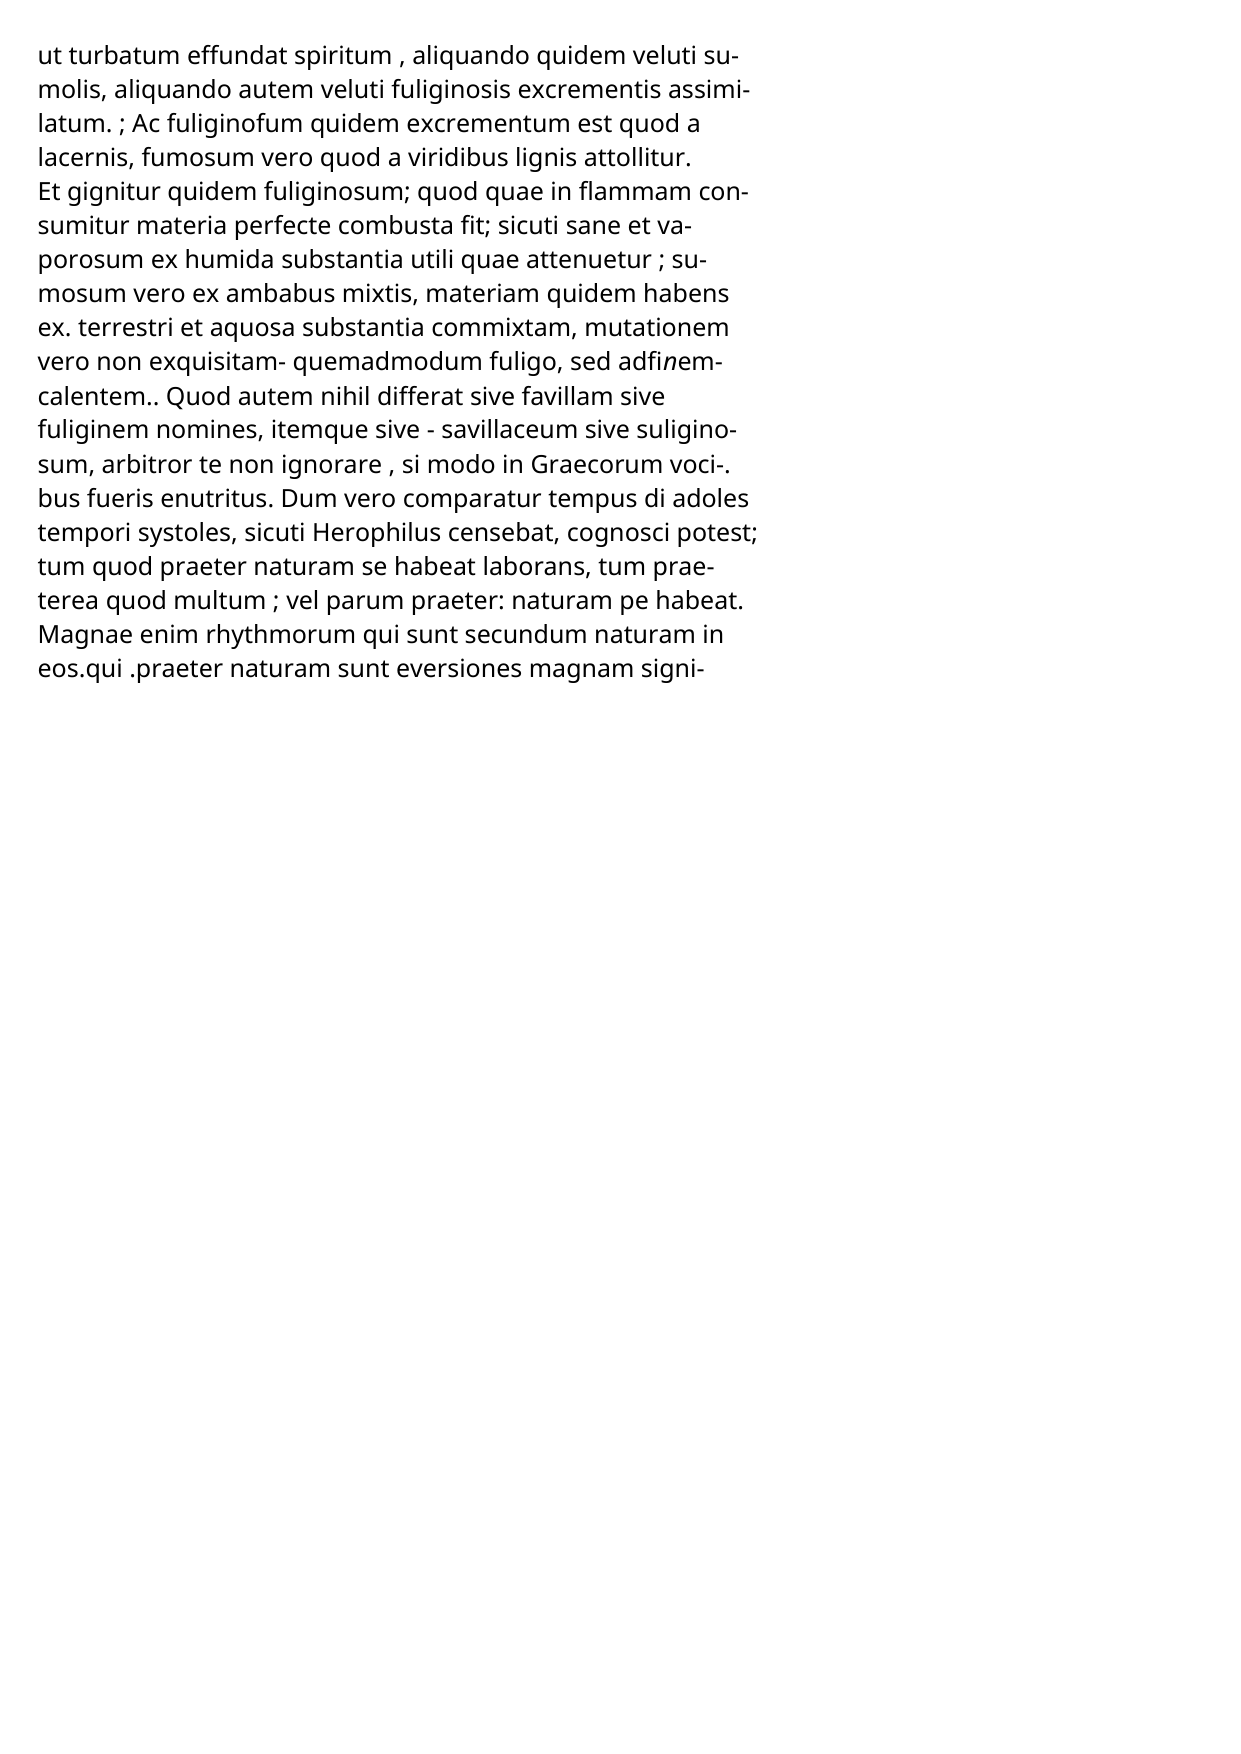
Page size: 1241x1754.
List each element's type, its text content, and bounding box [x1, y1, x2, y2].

text ut turbatum effundat spiritum , aliquando quidem veluti su- molis, aliquando autem veluti fuliginosis excrementis assimi- latum. ; Ac fuliginofum quidem excrementum est quod a lacernis, fumosum vero quod a viridibus lignis attollitur. Et gignitur quidem fuliginosum; quod quae in flammam con- sumitur materia perfecte combusta fit; sicuti sane et va- porosum ex humida substantia utili quae attenuetur ; su- mosum vero ex ambabus mixtis, materiam quidem habens ex. terrestri et aquosa substantia commixtam, mutationem vero non exquisitam- quemadmodum fuligo, sed adfinem- calentem.. Quod autem nihil differat sive favillam sive fuliginem nomines, itemque sive - savillaceum sive suligino- sum, arbitror te non ignorare , si modo in Graecorum voci-. bus fueris enutritus. Dum vero comparatur tempus di adoles tempori systoles, sicuti Herophilus censebat, cognosci potest; tum quod praeter naturam se habeat laborans, tum prae- terea quod multum ; vel parum praeter: naturam pe habeat. Magnae enim rhythmorum qui sunt secundum naturam in eos.qui .praeter naturam sunt eversiones magnam signi- [37, 37, 1203, 685]
